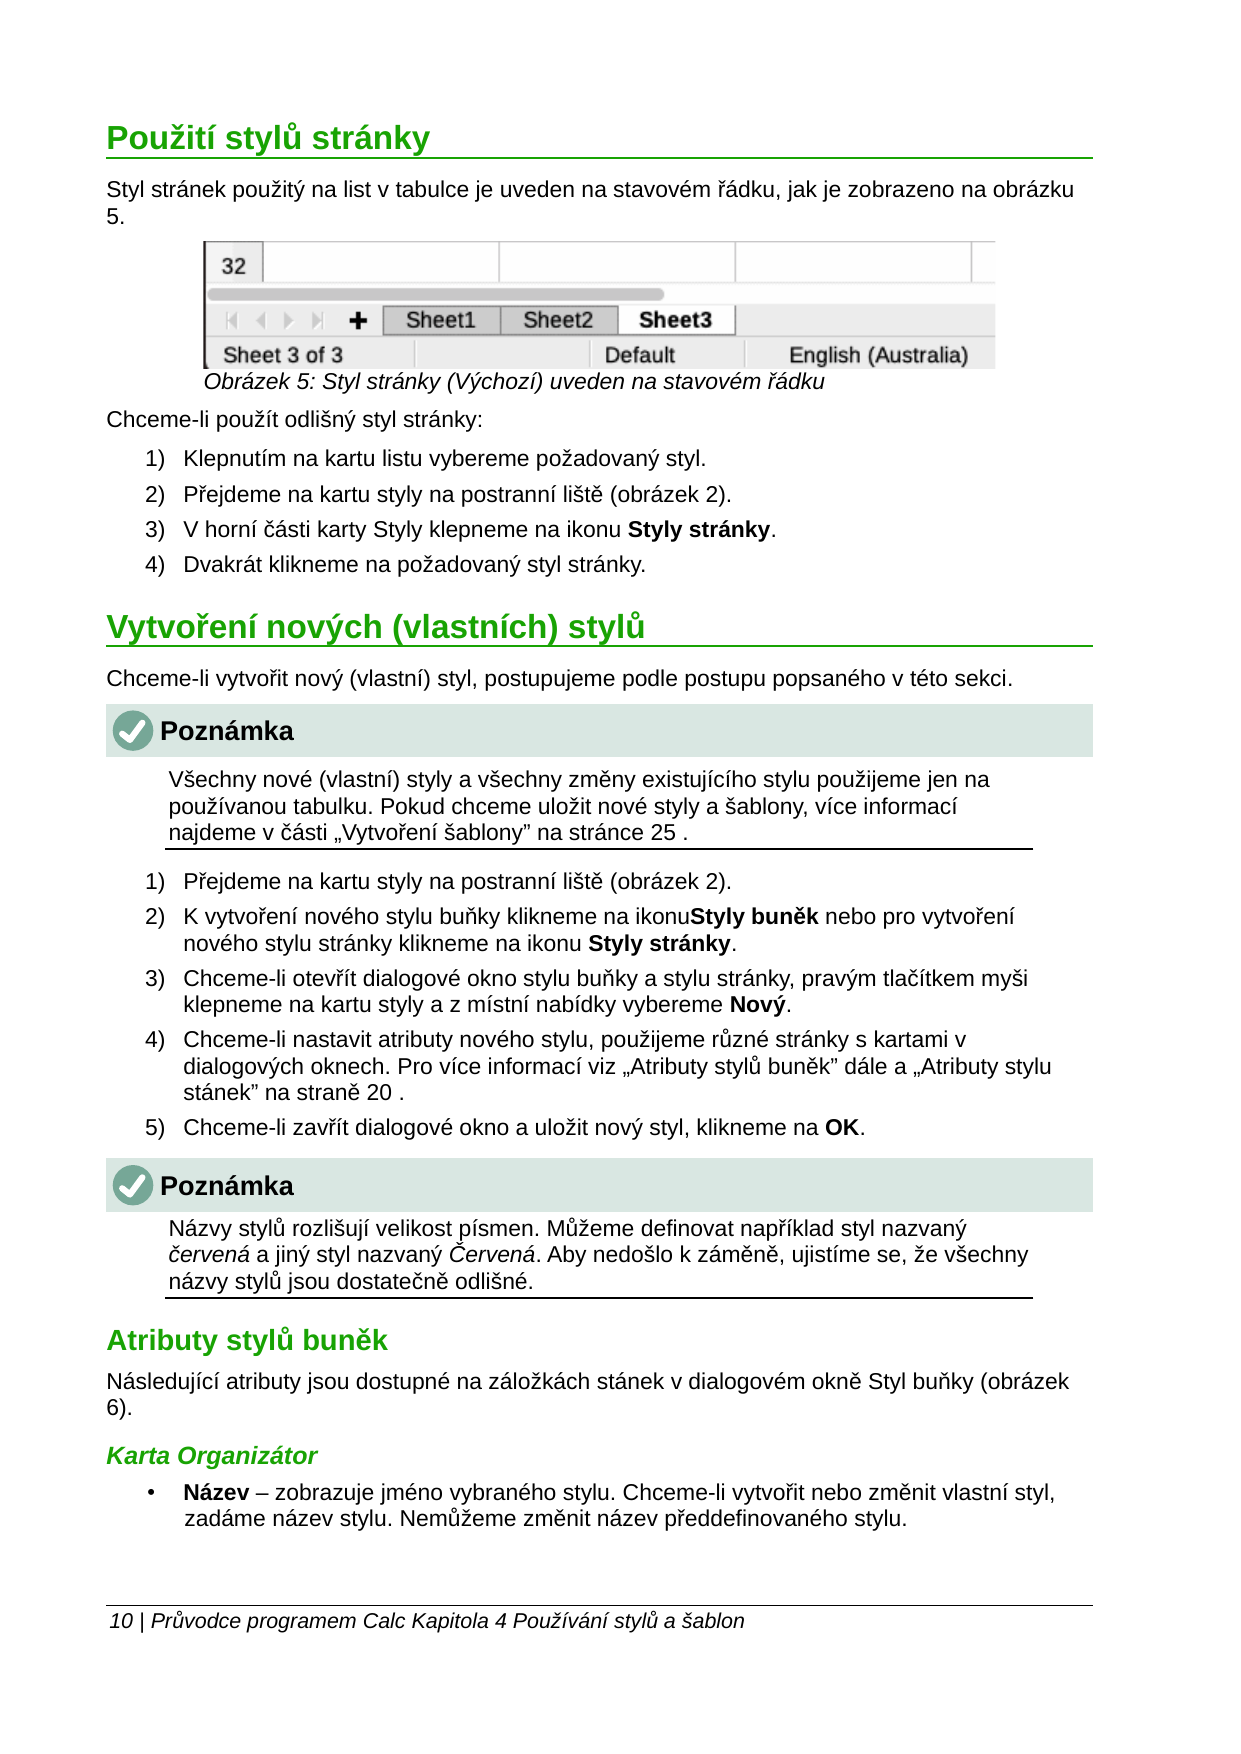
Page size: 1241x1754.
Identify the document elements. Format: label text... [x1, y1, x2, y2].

list Chceme-li vytvořit nový (vlastní) styl, postupujeme podle postupu popsaného v této sekci. [106, 665, 1093, 691]
text Styl stránek použitý na list v tabulce je uveden na stavovém řádku, jak je zobrazeno na obrázku 5. [106, 176, 1093, 229]
text Obrázek 5: Styl stránky (Výchozí) uveden na stavovém řádku [203, 369, 996, 394]
list Klepnutím na kartu listu vybereme požadovaný styl. [165, 445, 1093, 472]
list Název – zobrazuje jméno vybraného stylu. Chceme-li vytvořit nebo změnit vlastní styl, zadáme název stylu. Nemůžeme změnit název předdefinovaného stylu. [144, 1476, 1093, 1534]
list Přejdeme na kartu styly na postranní liště (obrázek 2). [165, 868, 1093, 894]
list Přejdeme na kartu styly na postranní liště (obrázek 2). [165, 481, 1093, 507]
subtitle Atributy stylů buněk [106, 1323, 1093, 1356]
text Chceme-li použít odlišný styl stránky: [106, 406, 1093, 433]
list K vytvoření nového stylu buňky klikneme na ikonuStyly buněk nebo pro vytvoření nového stylu stránky klikneme na ikonu Styly stránky. [165, 903, 1093, 956]
subtitle Poznámka [106, 1158, 1093, 1212]
text Názvy stylů rozlišují velikost písmen. Můžeme definovat například styl nazvaný červená a jiný styl nazvaný Červená. Aby nedošlo k záměně, ujistíme se, že všechny názvy stylů jsou dostatečně odlišné. [165, 1212, 1033, 1297]
subtitle Použití stylů stránky [106, 118, 1093, 157]
subtitle Vytvoření nových (vlastních) stylů [106, 607, 1093, 645]
list V horní části karty Styly klepneme na ikonu Styly stránky. [165, 516, 1093, 542]
list Dvakrát klikneme na požadovaný styl stránky. [165, 551, 1093, 577]
list Chceme-li zavřít dialogové okno a uložit nový styl, klikneme na OK. [165, 1114, 1093, 1141]
picture [203, 241, 996, 369]
list Chceme-li otevřít dialogové okno stylu buňky a stylu stránky, pravým tlačítkem myši klepneme na kartu styly a z místní nabídky vybereme Nový. [165, 965, 1093, 1018]
text Následující atributy jsou dostupné na záložkách stánek v dialogovém okně Styl buňky (obrázek 6). [106, 1368, 1093, 1421]
subtitle Poznámka [106, 704, 1093, 757]
subtitle Karta Organizátor [106, 1441, 1093, 1470]
list Chceme-li nastavit atributy nového stylu, použijeme různé stránky s kartami v dialogových oknech. Pro více informací viz „Atributy stylu buněk” dále a „Atributy stylu stránek” na straně 18 . [165, 1026, 1093, 1106]
text Všechny nové (vlastní) styly a všechny změny existujícího stylu použijeme jen na používanou tabulku. Pokud chceme uložit nové styly a šablony, více informací najdeme v části „Vytvoření šablony” na stránce 23 . [165, 763, 1033, 848]
